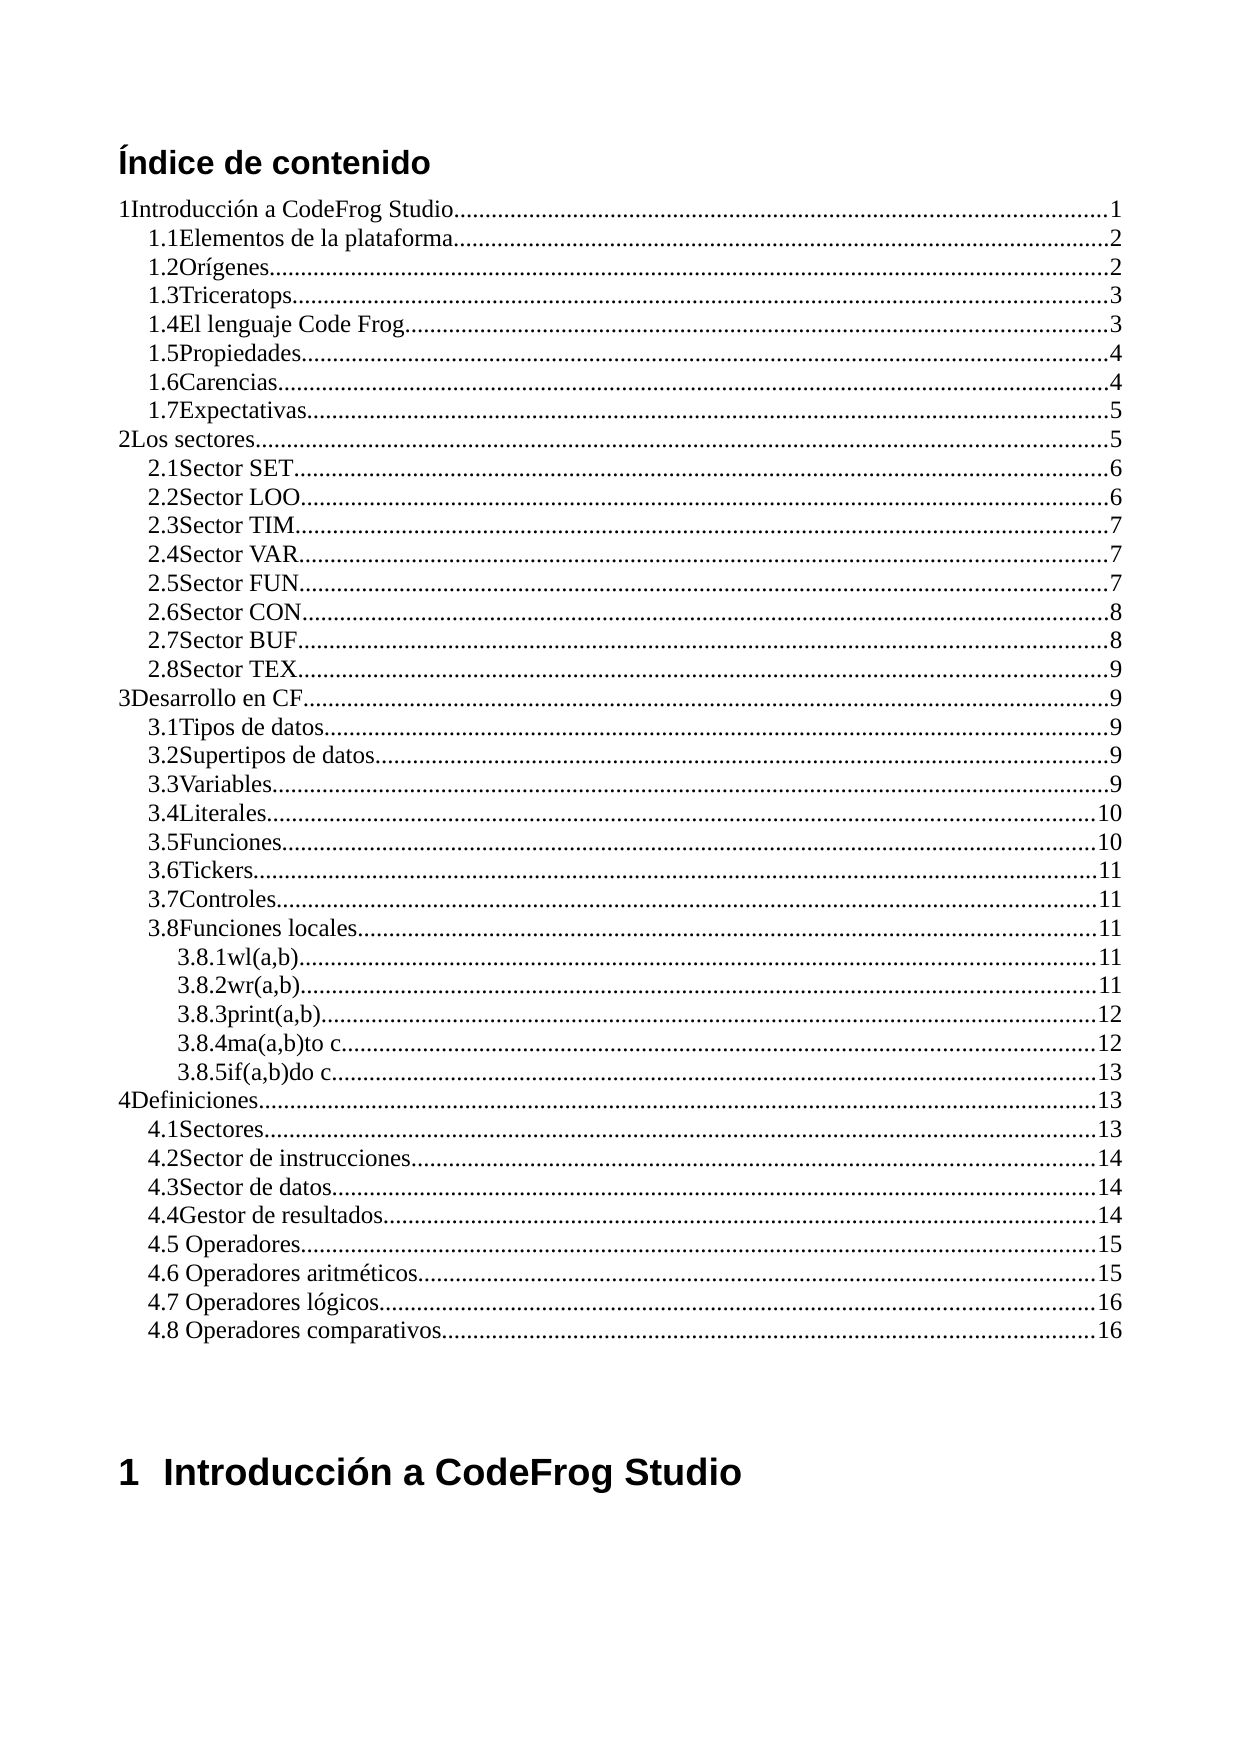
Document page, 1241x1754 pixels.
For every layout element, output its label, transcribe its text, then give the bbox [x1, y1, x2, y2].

text 4.4Gestor de resultados 14 [148, 1200, 1122, 1229]
text 2.1Sector SET 6 [148, 453, 1122, 482]
text 3.6Tickers 11 [148, 855, 1122, 884]
text 4.2Sector de instrucciones 14 [148, 1143, 1122, 1172]
text 2.3Sector TIM 7 [148, 510, 1122, 539]
text 3.8.5if(a,b)do c 13 [177, 1057, 1122, 1085]
text 3.4Literales 10 [148, 798, 1122, 827]
text 2.2Sector LOO 6 [148, 482, 1122, 510]
text 3.8.1wl(a,b) 11 [177, 942, 1122, 970]
text 4.3Sector de datos 14 [148, 1172, 1122, 1200]
text 3.1Tipos de datos 9 [148, 712, 1122, 740]
text 2Los sectores 5 [118, 424, 1122, 453]
text 2.8Sector TEX 9 [148, 654, 1122, 683]
text 1.4El lenguaje Code Frog 3 [148, 309, 1122, 338]
subtitle Introducción a CodeFrog Studio [118, 1450, 1122, 1494]
text 2.5Sector FUN 7 [148, 568, 1122, 597]
text 1.5Propiedades 4 [148, 338, 1122, 367]
text 3.8.3print(a,b) 12 [177, 999, 1122, 1028]
text 3.5Funciones 10 [148, 827, 1122, 855]
text 1Introducción a CodeFrog Studio 1 [118, 194, 1122, 223]
text 3.3Variables 9 [148, 769, 1122, 798]
text 3.8.2wr(a,b) 11 [177, 970, 1122, 999]
text 1.3Triceratops 3 [148, 280, 1122, 309]
text 3.7Controles 11 [148, 884, 1122, 913]
text 2.6Sector CON 8 [148, 597, 1122, 625]
text 1.1Elementos de la plataforma 2 [148, 223, 1122, 252]
text 3Desarrollo en CF 9 [118, 683, 1122, 712]
text 3.2Supertipos de datos 9 [148, 740, 1122, 769]
text 1.2Orígenes 2 [148, 252, 1122, 280]
text 1.6Carencias 4 [148, 367, 1122, 395]
text 1.7Expectativas 5 [148, 395, 1122, 424]
text 4Definiciones 13 [118, 1085, 1122, 1114]
text 4.8 Operadores comparativos 16 [148, 1315, 1122, 1344]
text 4.5 Operadores 15 [148, 1229, 1122, 1258]
text 2.7Sector BUF 8 [148, 625, 1122, 654]
text 4.6 Operadores aritméticos 15 [148, 1258, 1122, 1287]
text 2.4Sector VAR 7 [148, 539, 1122, 568]
text 4.1Sectores 13 [148, 1114, 1122, 1143]
text 3.8Funciones locales 11 [148, 913, 1122, 942]
text 4.7 Operadores lógicos 16 [148, 1287, 1122, 1315]
text 3.8.4ma(a,b)to c 12 [177, 1028, 1122, 1057]
subtitle Índice de contenido [118, 143, 1122, 182]
